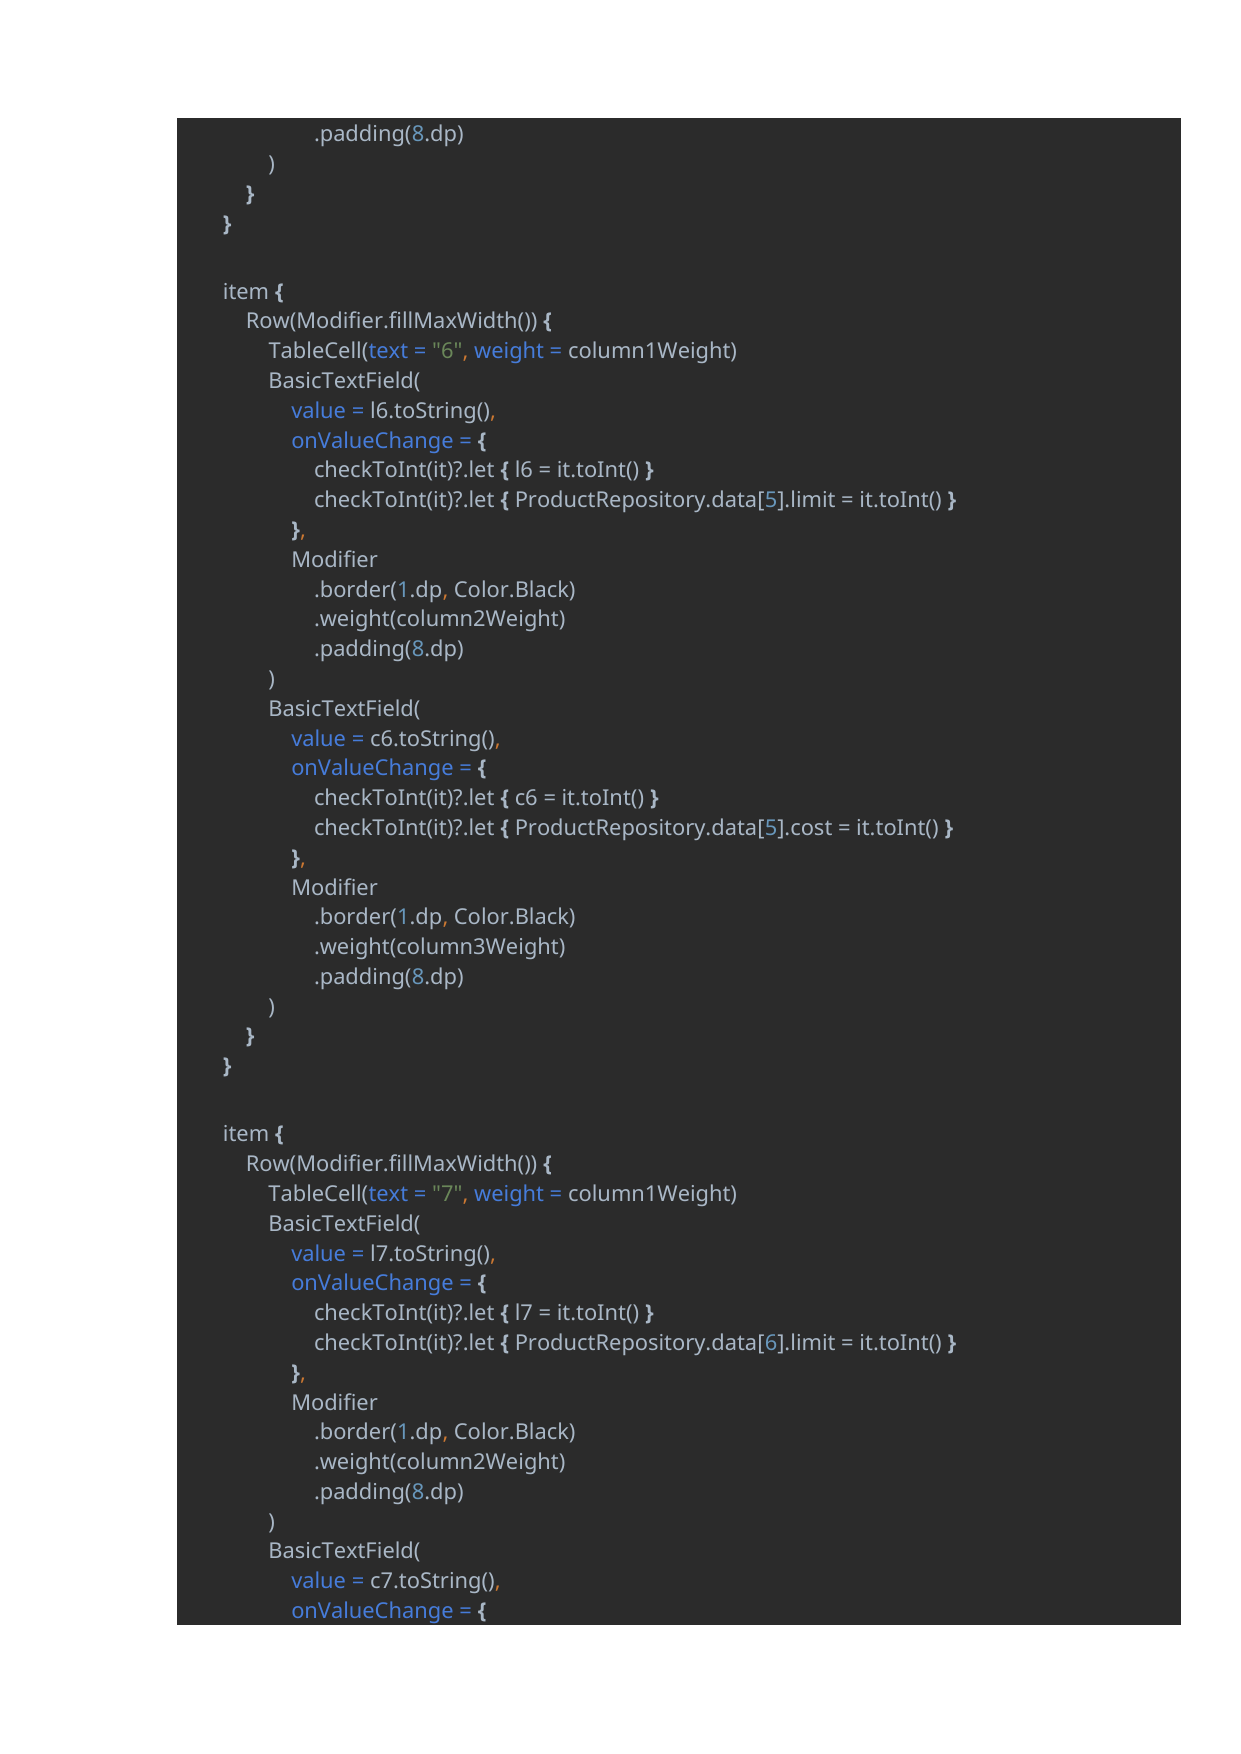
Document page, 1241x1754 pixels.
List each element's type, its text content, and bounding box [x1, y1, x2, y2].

text .padding(8.dp) ) } } item { Row(Modifier.fillMaxWidth()) { TableCell(text = "6", weight = column1Weight) BasicTextField( value = l6.toString(), onValueChange = { checkToInt(it)?.let { l6 = it.toInt() } checkToInt(it)?.let { ProductRepository.data[5].limit = it.toInt() } }, Modifier .border(1.dp, Color.Black) .weight(column2Weight) .padding(8.dp) ) BasicTextField( value = c6.toString(), onValueChange = { checkToInt(it)?.let { c6 = it.toInt() } checkToInt(it)?.let { ProductRepository.data[5].cost = it.toInt() } }, Modifier .border(1.dp, Color.Black) .weight(column3Weight) .padding(8.dp) ) } } item { Row(Modifier.fillMaxWidth()) { TableCell(text = "7", weight = column1Weight) BasicTextField( value = l7.toString(), onValueChange = { checkToInt(it)?.let { l7 = it.toInt() } checkToInt(it)?.let { ProductRepository.data[6].limit = it.toInt() } }, Modifier .border(1.dp, Color.Black) .weight(column2Weight) .padding(8.dp) ) BasicTextField( value = c7.toString(), onValueChange = { [177, 118, 1181, 1625]
